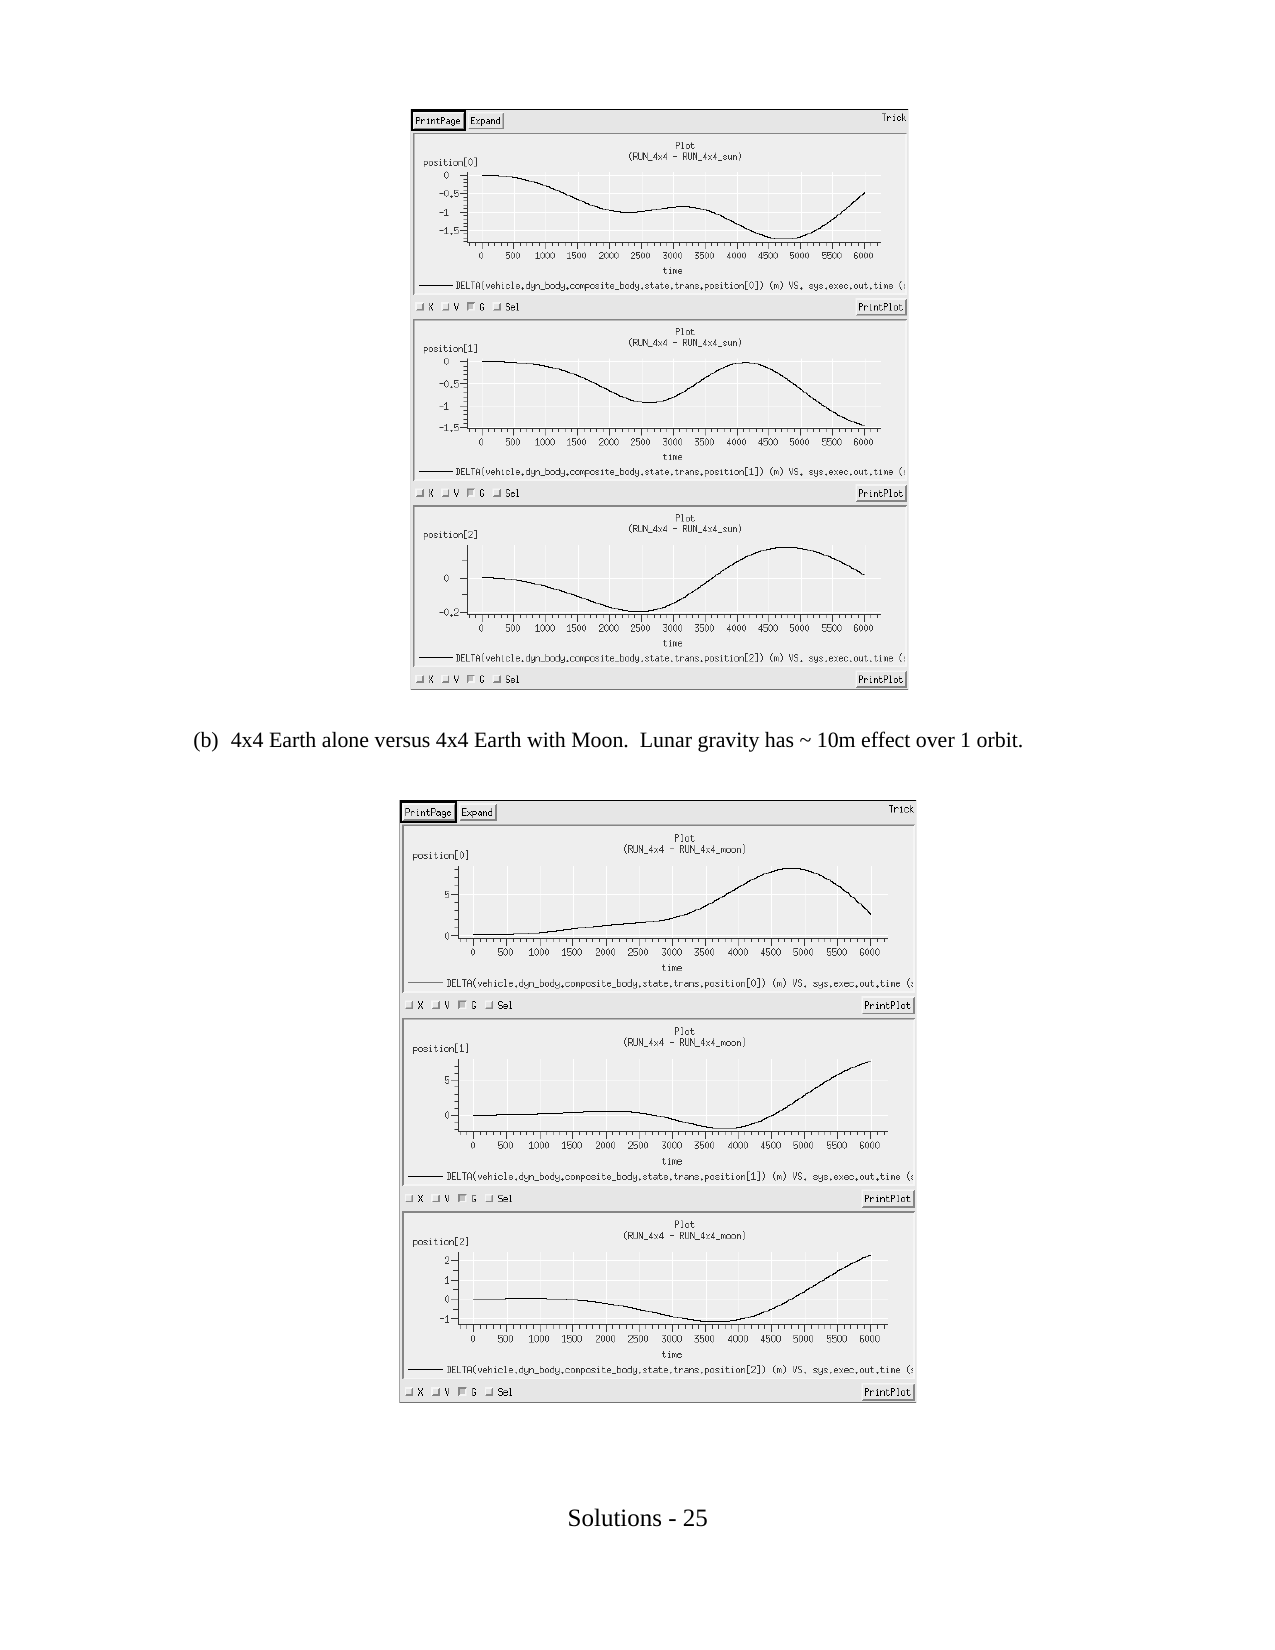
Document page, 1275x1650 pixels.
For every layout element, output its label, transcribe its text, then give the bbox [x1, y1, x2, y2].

picture [399, 800, 917, 1403]
list 4x4 Earth alone versus 4x4 Earth with Moon. Lunar gravity has ~ 10m effect over 1 orbit. [193, 727, 1168, 753]
picture [410, 109, 909, 690]
